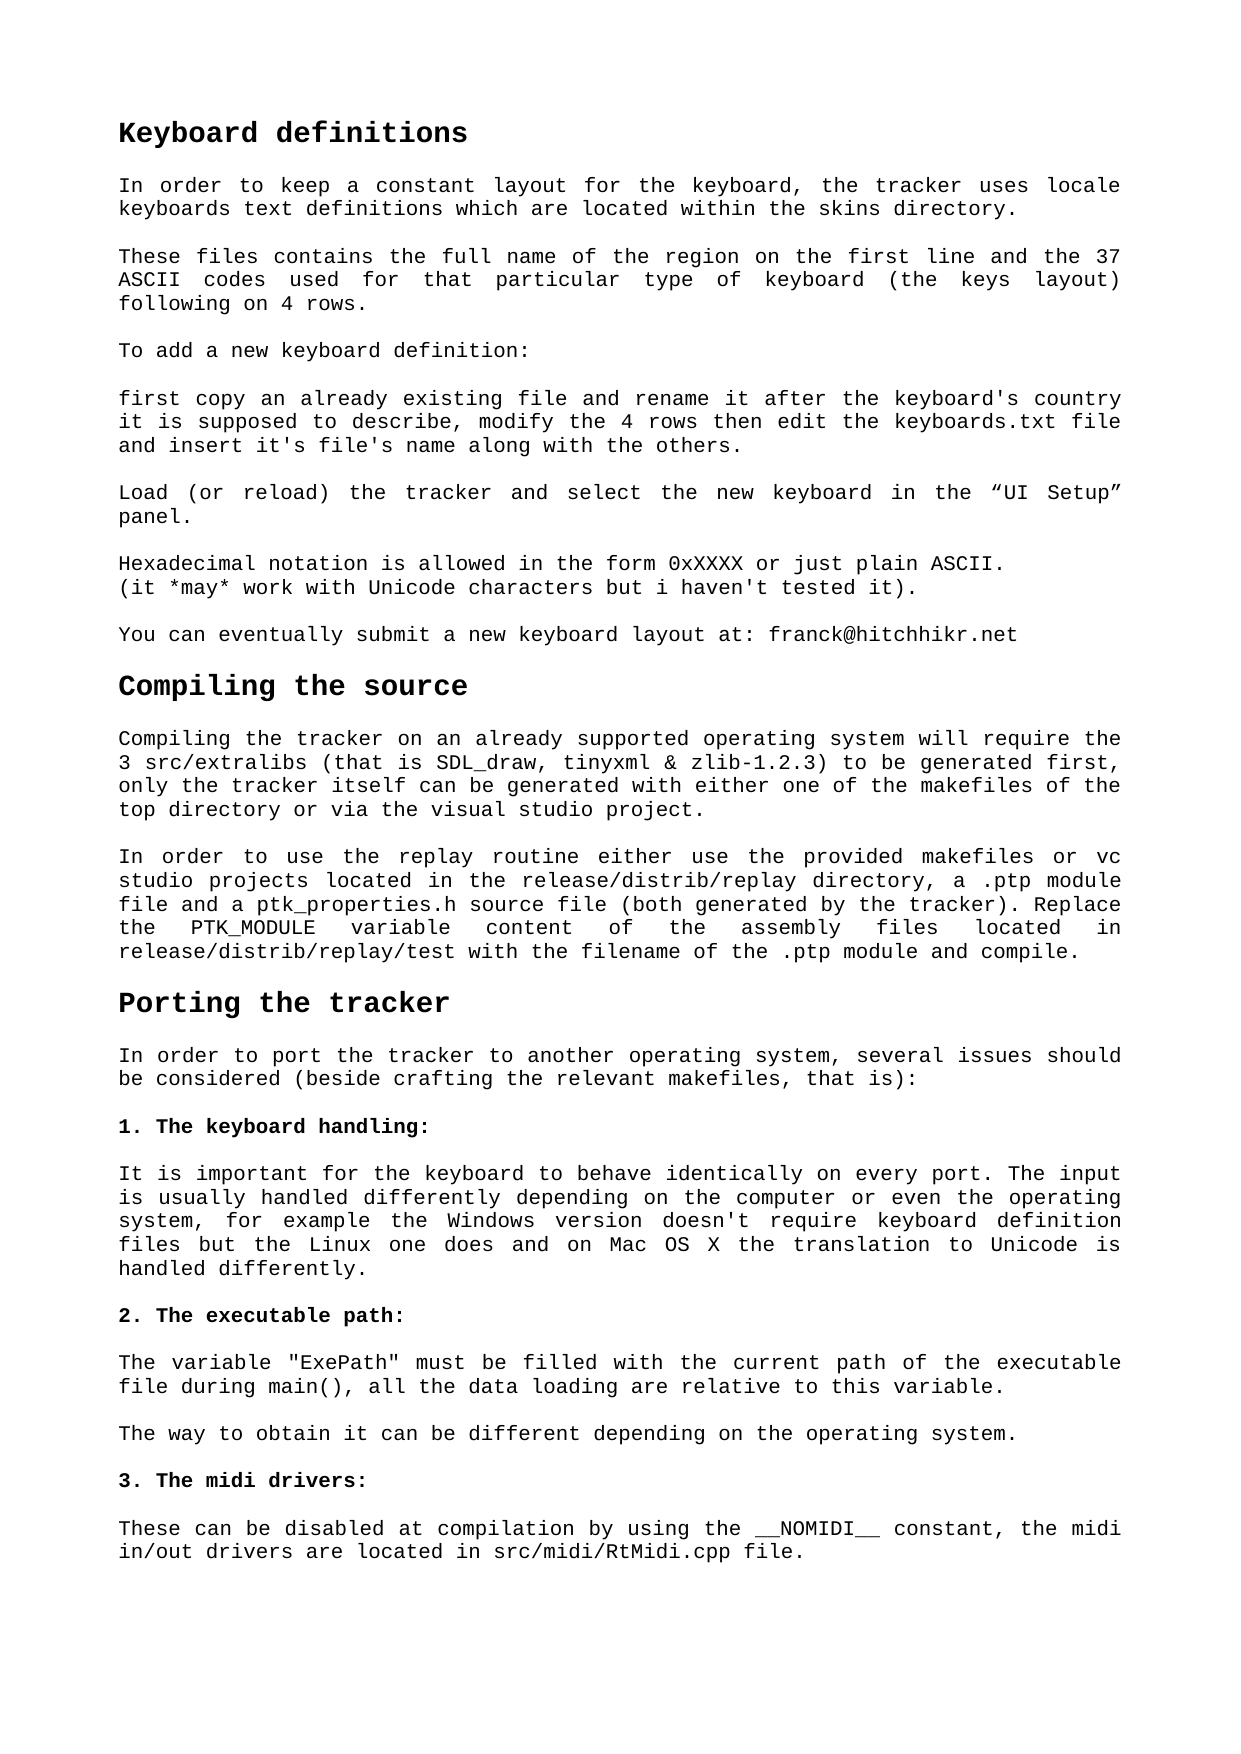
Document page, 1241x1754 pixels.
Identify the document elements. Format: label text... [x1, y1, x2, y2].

text Hexadecimal notation is allowed in the form 0xXXXX or just plain ASCII. [118, 553, 1122, 577]
text Porting the tracker [118, 988, 1122, 1021]
text first copy an already existing file and rename it after the keyboard's country it is supposed to describe, modify the 4 rows then edit the keyboards.txt file and insert it's file's name along with the others. [118, 388, 1122, 458]
text These files contains the full name of the region on the first line and the 37 ASCII codes used for that particular type of keyboard (the keys layout) following on 4 rows. [118, 246, 1122, 317]
text Keyboard definitions [118, 118, 1122, 151]
text 2. The executable path: [118, 1305, 1122, 1328]
text (it *may* work with Unicode characters but i haven't tested it). [118, 577, 1122, 600]
text The way to obtain it can be different depending on the operating system. [118, 1423, 1122, 1447]
text In order to keep a constant layout for the keyboard, the tracker uses locale keyboards text definitions which are located within the skins directory. [118, 175, 1122, 222]
text 1. The keyboard handling: [118, 1116, 1122, 1139]
text To add a new keyboard definition: [118, 340, 1122, 364]
text You can eventually submit a new keyboard layout at: franck@hitchhikr.net [118, 624, 1122, 648]
text In order to port the tracker to another operating system, several issues should be considered (beside crafting the relevant makefiles, that is): [118, 1045, 1122, 1092]
text It is important for the keyboard to behave identically on every port. The input is usually handled differently depending on the computer or even the operating system, for example the Windows version doesn't require keyboard definition files but the Linux one does and on Mac OS X the translation to Unicode is handled differently. [118, 1163, 1122, 1281]
text These can be disabled at compilation by using the __NOMIDI__ constant, the midi in/out drivers are located in src/midi/RtMidi.cpp file. [118, 1518, 1122, 1565]
text In order to use the replay routine either use the provided makefiles or vc studio projects located in the release/distrib/replay directory, a .ptp module file and a ptk_properties.h source file (both generated by the tracker). Replace the PTK_MODULE variable content of the assembly files located in release/distrib/replay/test with the filename of the .ptp module and compile. [118, 846, 1122, 964]
text Load (or reload) the tracker and select the new keyboard in the “UI Setup” panel. [118, 482, 1122, 529]
text Compiling the source [118, 671, 1122, 704]
text 3. The midi drivers: [118, 1470, 1122, 1494]
text The variable "ExePath" must be filled with the current path of the executable file during main(), all the data loading are relative to this variable. [118, 1352, 1122, 1399]
text Compiling the tracker on an already supported operating system will require the 3 src/extralibs (that is SDL_draw, tinyxml & zlib-1.2.3) to be generated first, only the tracker itself can be generated with either one of the makefiles of the top directory or via the visual studio project. [118, 728, 1122, 823]
